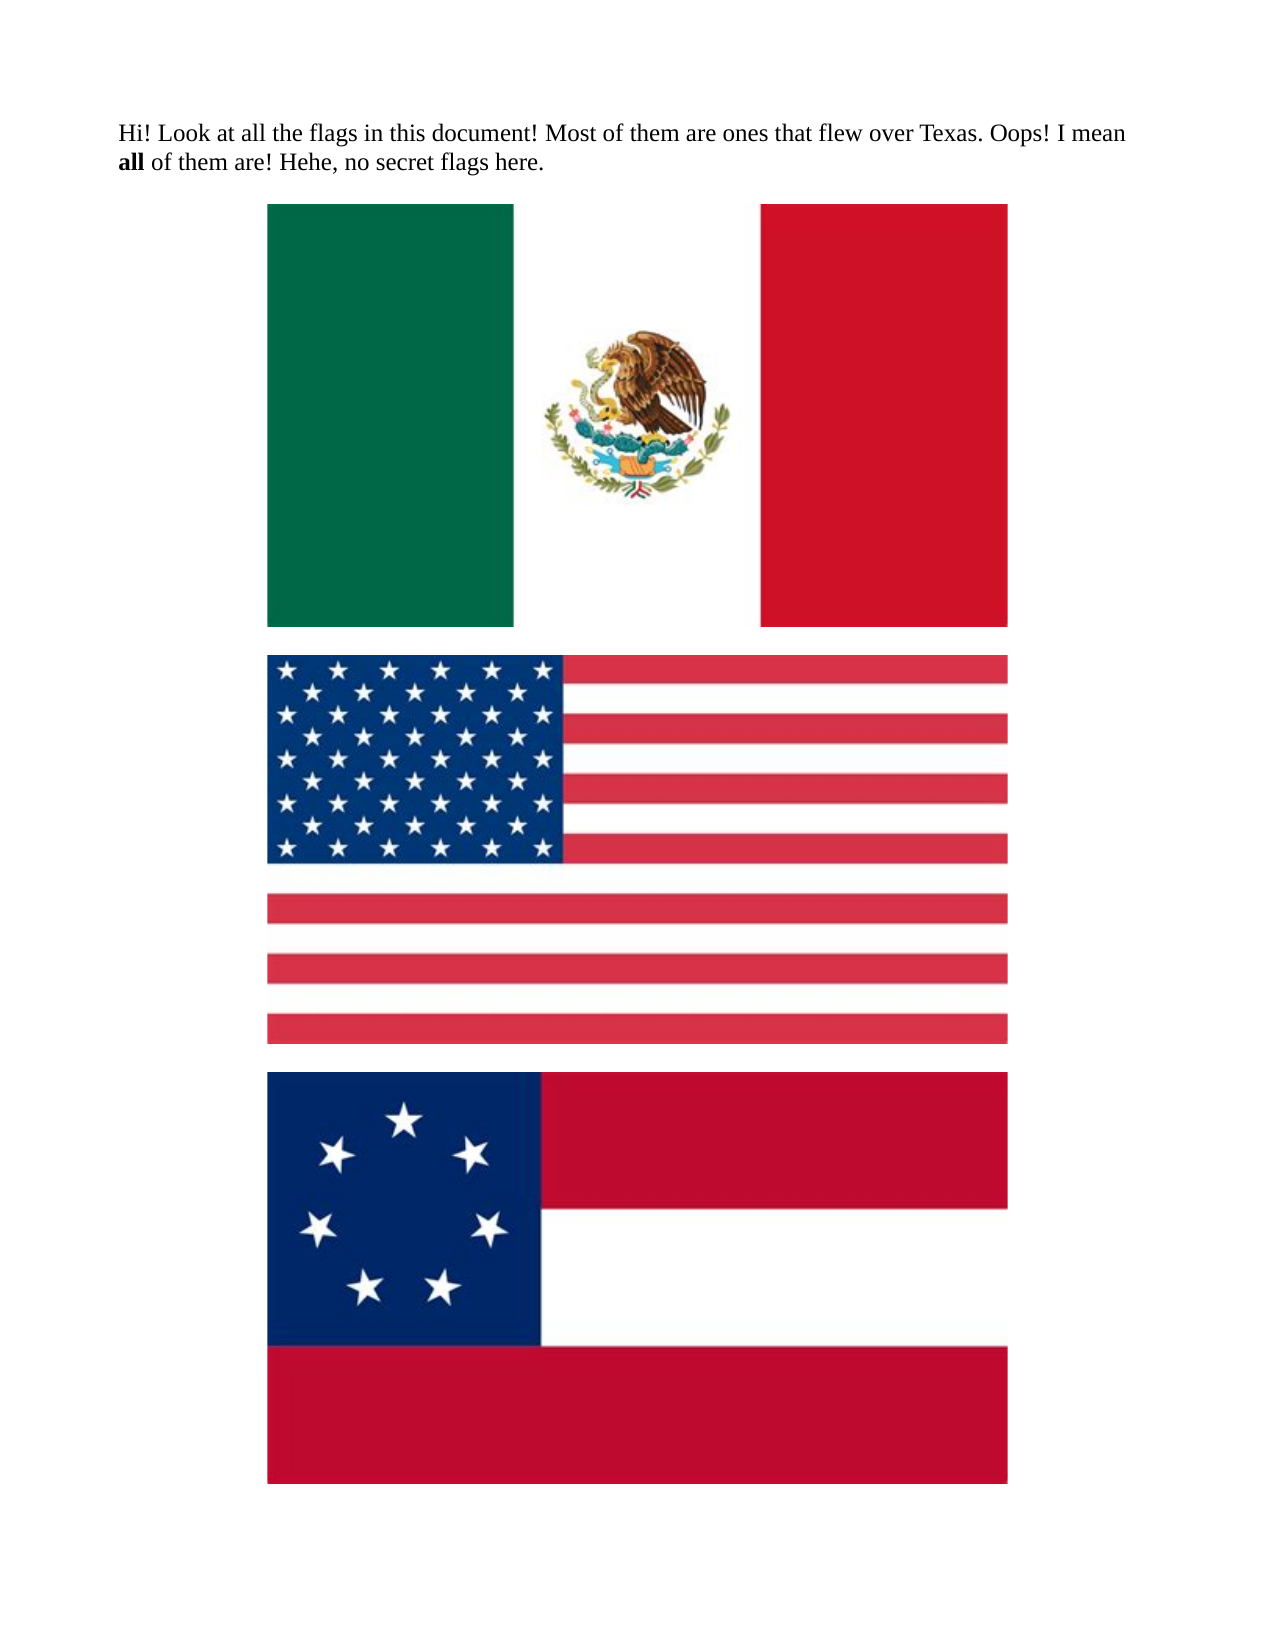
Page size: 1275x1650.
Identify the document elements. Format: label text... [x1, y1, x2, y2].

picture [267, 1072, 1008, 1484]
picture [267, 204, 1008, 627]
text Hi! Look at all the flags in this document! Most of them are ones that flew over Texas. Oops! I mean all of them are! Hehe, no secret flags here. [118, 118, 1157, 176]
picture [267, 655, 1008, 1044]
